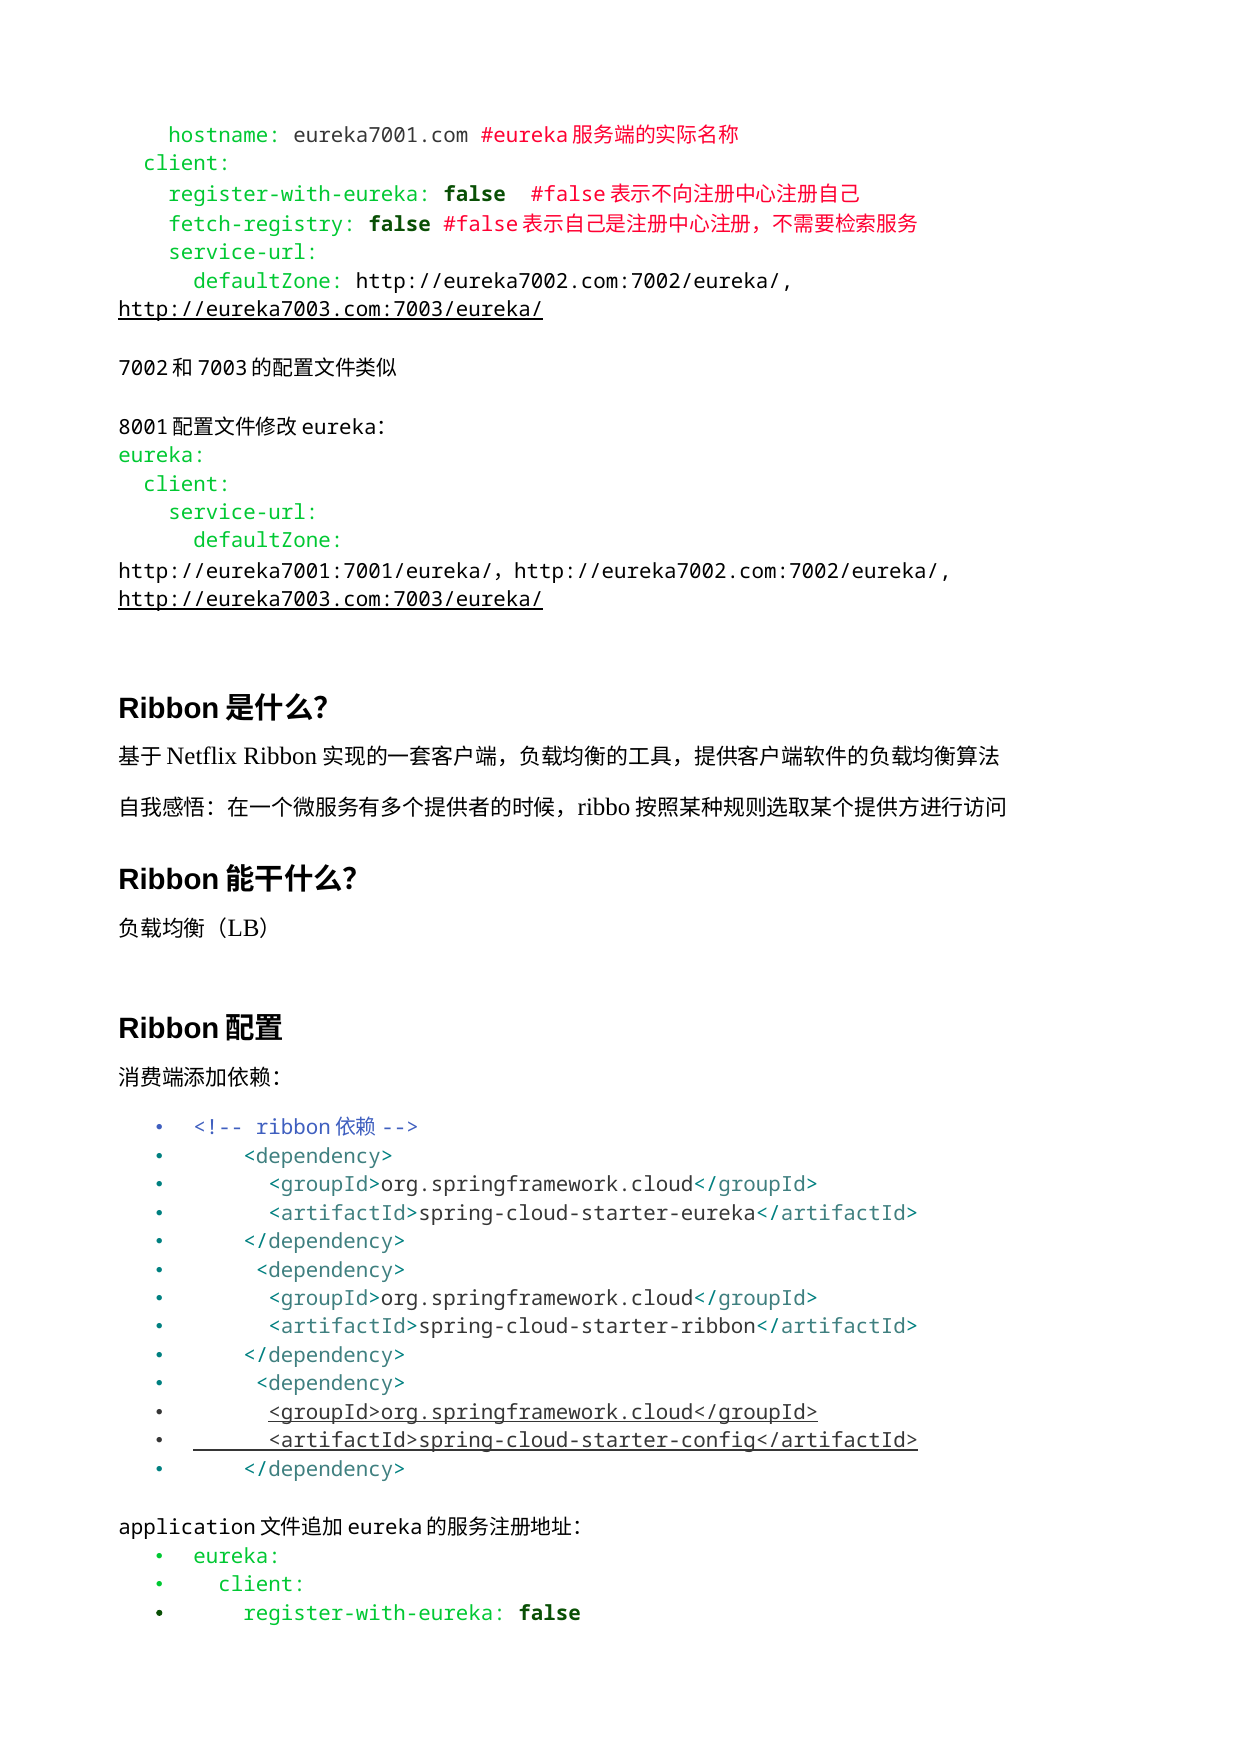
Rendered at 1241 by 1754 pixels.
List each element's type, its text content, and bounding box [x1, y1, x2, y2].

list <dependency> [156, 1368, 1122, 1397]
list <dependency> [156, 1141, 1122, 1169]
text defaultZone: http://eureka7002.com:7002/eureka/, http://eureka7003.com:7003/eureka/ [118, 266, 1122, 323]
subtitle Ribbon能干什么？ [118, 856, 1122, 898]
text service-url: [118, 237, 1122, 266]
list <artifactId>spring-cloud-starter-config</artifactId> [156, 1425, 1122, 1454]
text fetch-registry: false #false表示自己是注册中心注册，不需要检索服务 [118, 207, 1122, 237]
list <groupId>org.springframework.cloud</groupId> [156, 1397, 1122, 1425]
text service-url: [118, 497, 1122, 526]
list <artifactId>spring-cloud-starter-eureka</artifactId> [156, 1198, 1122, 1226]
list client: [156, 1569, 1122, 1598]
text application文件追加eureka的服务注册地址： [118, 1511, 1122, 1541]
subtitle Ribbon配置 [118, 1005, 1122, 1047]
list </dependency> [156, 1226, 1122, 1255]
list <!-- ribbon依赖 --> [156, 1111, 1122, 1141]
text register-with-eureka: false #false表示不向注册中心注册自己 [118, 177, 1122, 207]
text client: [118, 148, 1122, 177]
list register-with-eureka: false [156, 1598, 1122, 1626]
text 基于Netflix Ribbon实现的一套客户端，负载均衡的工具，提供客户端软件的负载均衡算法 [118, 739, 1122, 771]
text 负载均衡（LB） [118, 911, 1122, 942]
text 8001配置文件修改eureka： [118, 410, 1122, 440]
list eureka: [156, 1541, 1122, 1569]
list </dependency> [156, 1340, 1122, 1368]
list </dependency> [156, 1454, 1122, 1482]
list <groupId>org.springframework.cloud</groupId> [156, 1283, 1122, 1312]
subtitle Ribbon是什么？ [118, 684, 1122, 727]
list <dependency> [156, 1255, 1122, 1283]
list <groupId>org.springframework.cloud</groupId> [156, 1169, 1122, 1198]
text eureka: [118, 440, 1122, 469]
list <artifactId>spring-cloud-starter-ribbon</artifactId> [156, 1312, 1122, 1340]
text 消费端添加依赖： [118, 1060, 1122, 1091]
text hostname: eureka7001.com #eureka服务端的实际名称 [118, 118, 1122, 148]
text 7002和7003的配置文件类似 [118, 351, 1122, 382]
text 自我感悟：在一个微服务有多个提供者的时候，ribbo按照某种规则选取某个提供方进行访问 [118, 790, 1122, 822]
text client: [118, 469, 1122, 497]
text defaultZone: http://eureka7001:7001/eureka/，http://eureka7002.com:7002/eureka/, http://eureka7003.com:7003/eureka/ [118, 526, 1122, 613]
